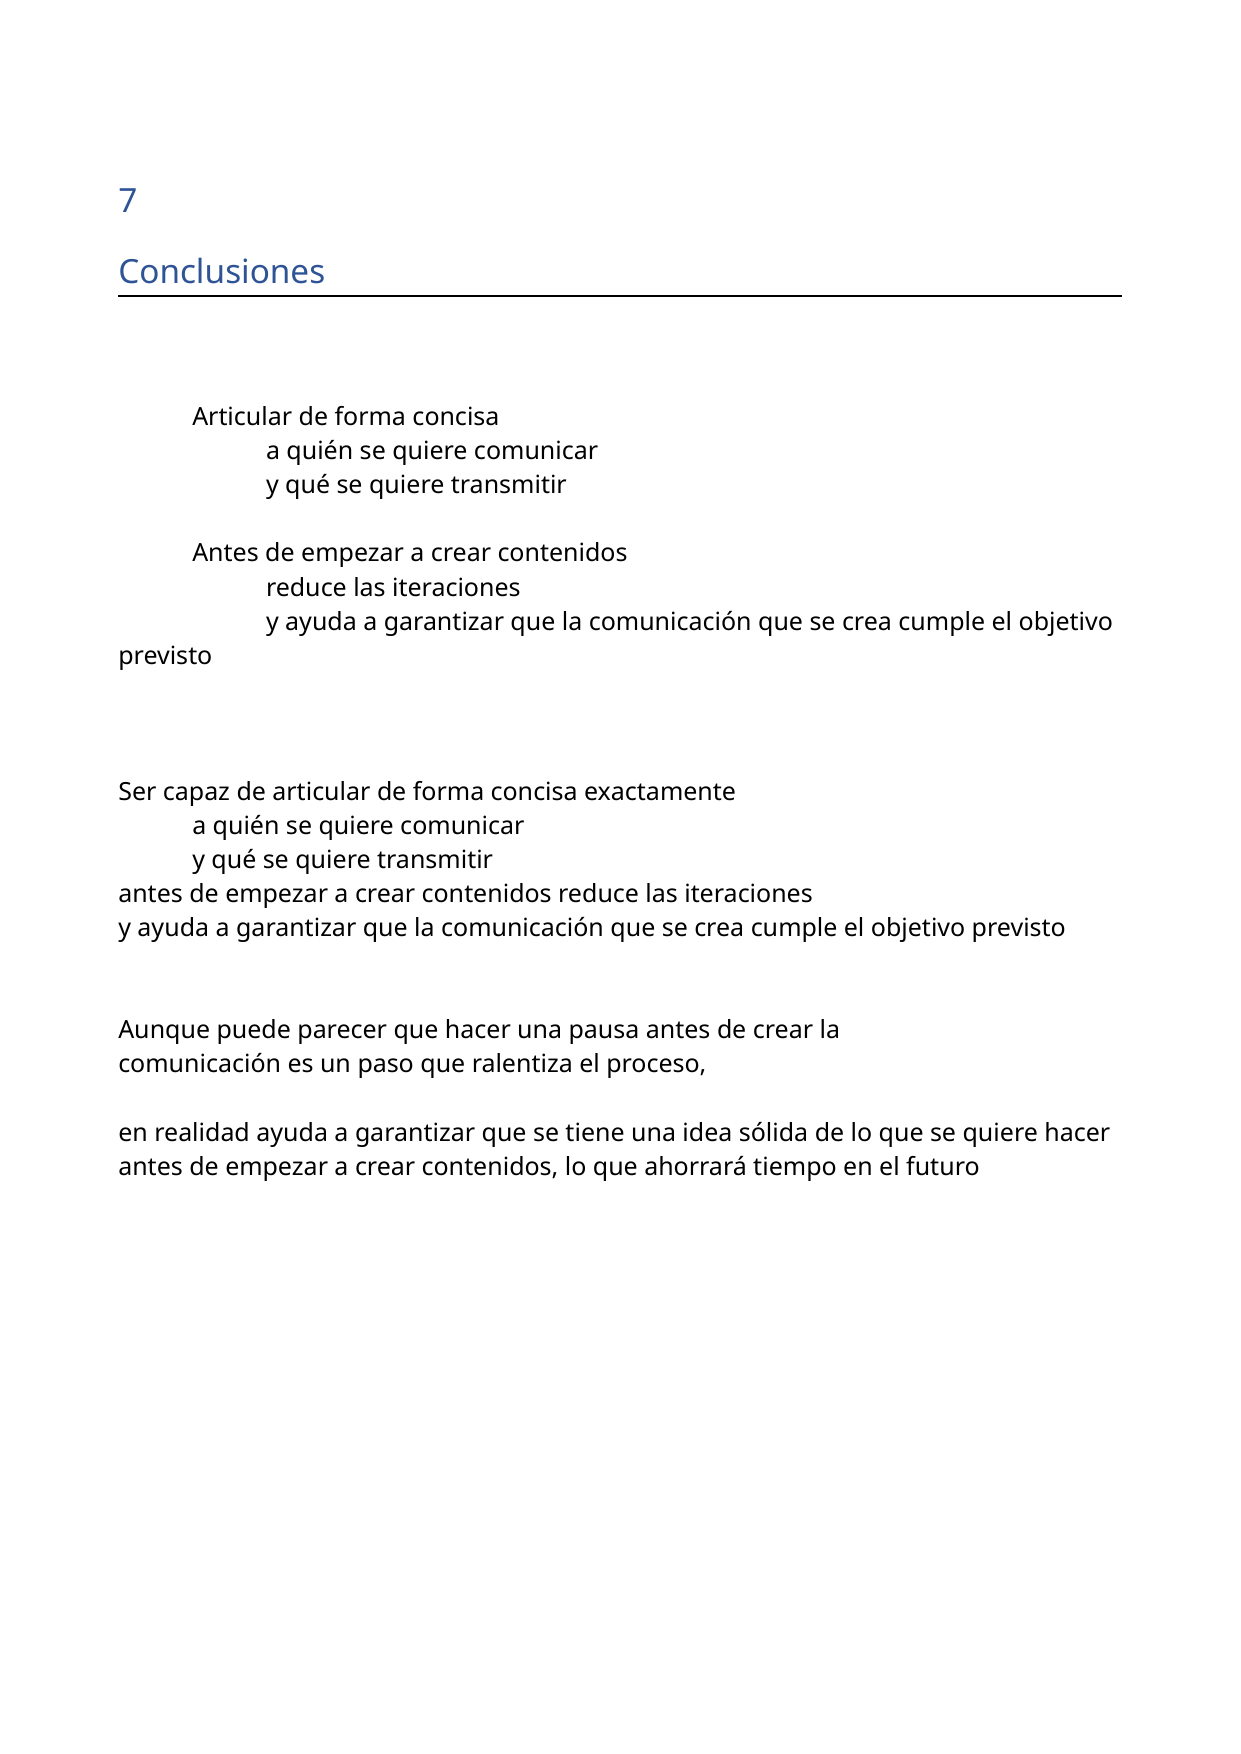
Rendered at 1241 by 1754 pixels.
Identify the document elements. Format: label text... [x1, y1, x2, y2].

text Antes de empezar a crear contenidos ​ [118, 535, 1122, 569]
text Articular de forma concisa ​ [118, 399, 1122, 433]
text Aunque puede parecer que hacer una pausa antes de crear la [118, 1012, 1122, 1046]
text y qué se quiere transmitir [118, 842, 1122, 876]
text antes de empezar a crear contenidos reduce las iteraciones [118, 876, 1122, 910]
subtitle Conclusiones [118, 248, 1122, 295]
text a quién se quiere comunicar ​ [118, 433, 1122, 467]
text Ser capaz de articular de forma concisa exactamente [118, 773, 1122, 808]
text en realidad ayuda a garantizar que se tiene una idea sólida de lo que se quiere hacer [118, 1114, 1122, 1148]
text antes de empezar a crear contenidos, lo que ahorrará tiempo en el futuro [118, 1148, 1122, 1182]
text y ayuda a garantizar que la comunicación que se crea cumple el objetivo previsto [118, 910, 1122, 944]
text reduce las iteraciones ​ [118, 569, 1122, 603]
text a quién se quiere comunicar [118, 808, 1122, 842]
text y qué se quiere transmitir ​ [118, 467, 1122, 501]
text comunicación es un paso que ralentiza el proceso, [118, 1046, 1122, 1080]
subtitle 7 [118, 177, 1122, 223]
text y ayuda a garantizar que la comunicación que se crea cumple el objetivo previsto [118, 603, 1122, 671]
